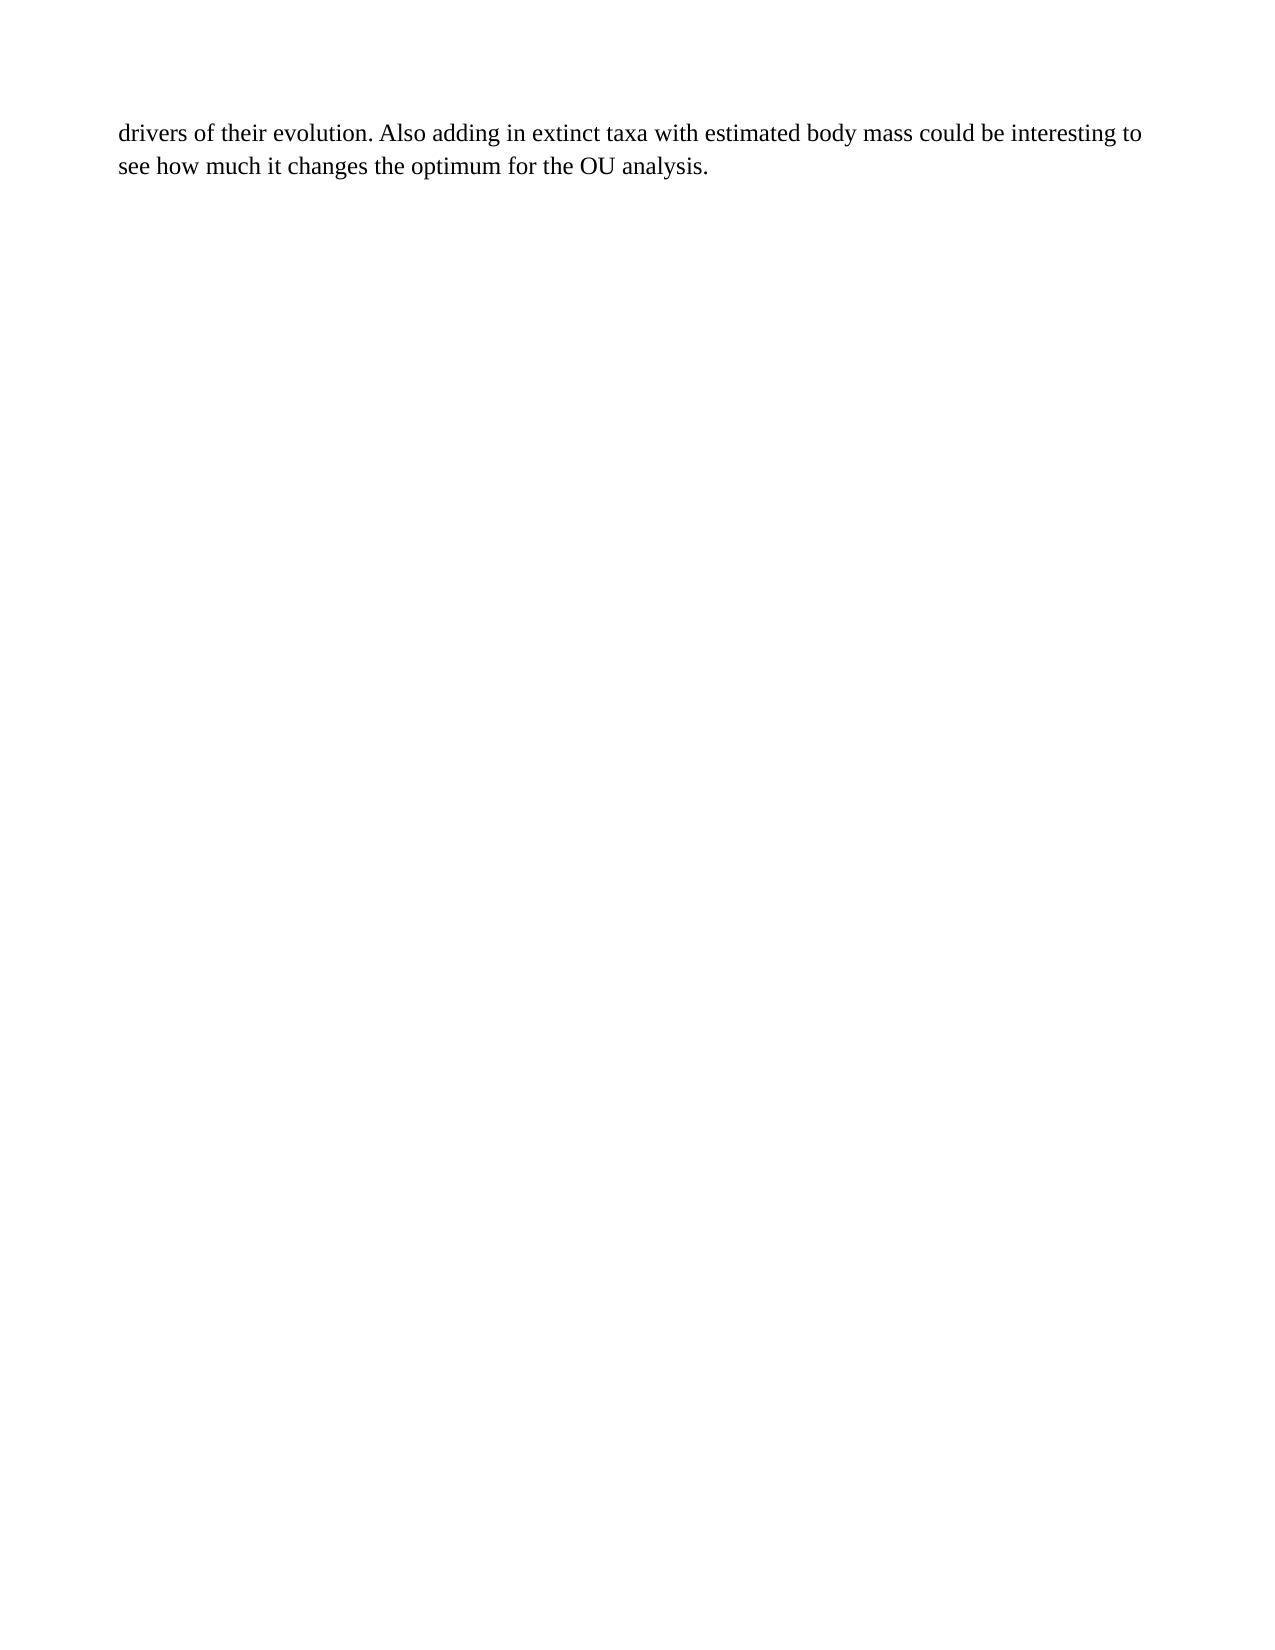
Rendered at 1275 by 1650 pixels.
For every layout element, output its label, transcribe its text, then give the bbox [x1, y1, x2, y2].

text For future analysis adding more character traits such as feeding characteristics, and geographical ranges, could further provide evidence on the impact of body mass, and how penguins interact with their ecosystems and what are the main drivers of their evolution. Also adding in extinct taxa with estimated body mass could be interesting to see how much it changes the optimum for the OU analysis. [118, 118, 1157, 180]
